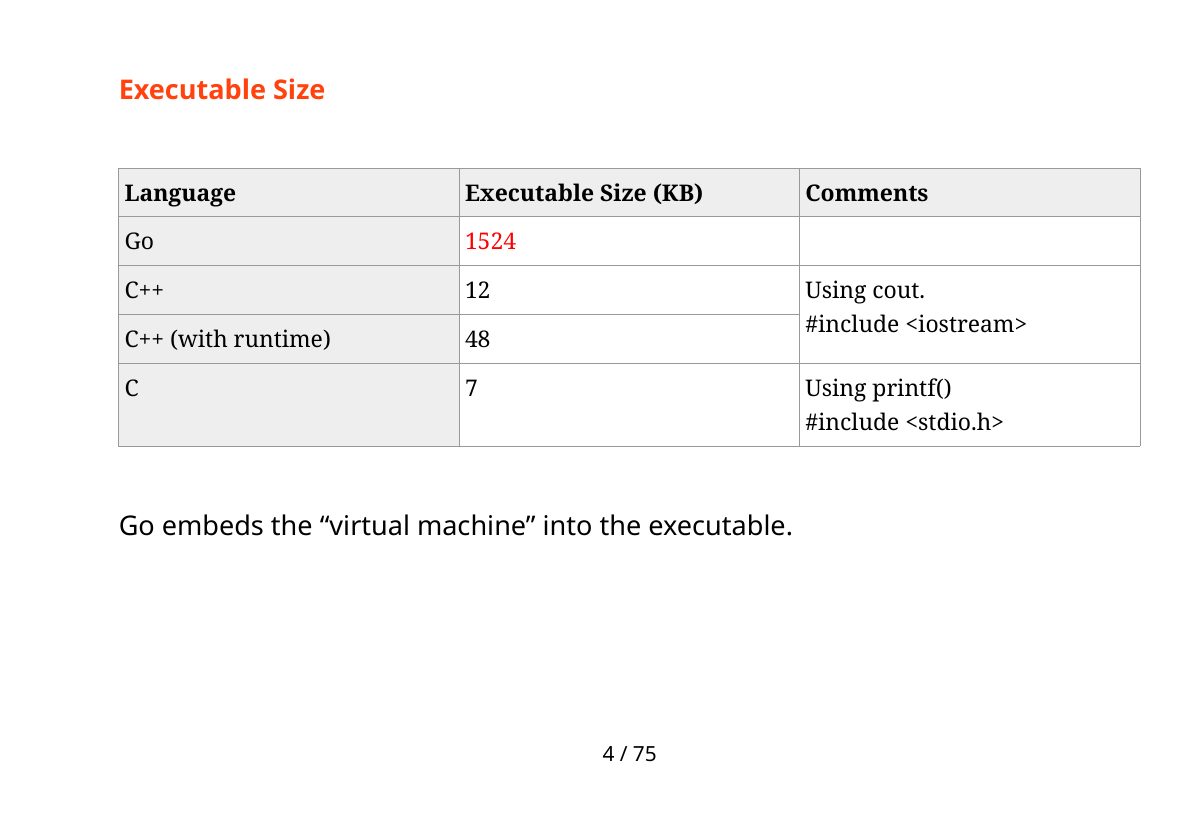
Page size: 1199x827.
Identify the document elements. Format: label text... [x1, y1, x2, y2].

table_cell 7 [460, 364, 799, 446]
table_header Language [119, 169, 459, 216]
table_cell 12 [460, 266, 799, 314]
text Executable Size [118, 70, 1140, 107]
table_cell C++ [119, 266, 459, 314]
table_header Comments [800, 169, 1140, 216]
table_cell Using cout. #include <iostream> [800, 266, 1140, 363]
table_cell C++ (with runtime) [119, 315, 459, 363]
table_cell 1524 [460, 217, 799, 265]
table_cell Using printf() #include <stdio.h> [800, 364, 1140, 446]
table_cell [800, 217, 1140, 265]
table_cell 48 [460, 315, 799, 363]
table_cell Go [119, 217, 459, 265]
table_header Executable Size (KB) [460, 169, 799, 216]
table_cell C [119, 364, 459, 446]
text Go embeds the “virtual machine” into the executable. [118, 507, 1140, 543]
